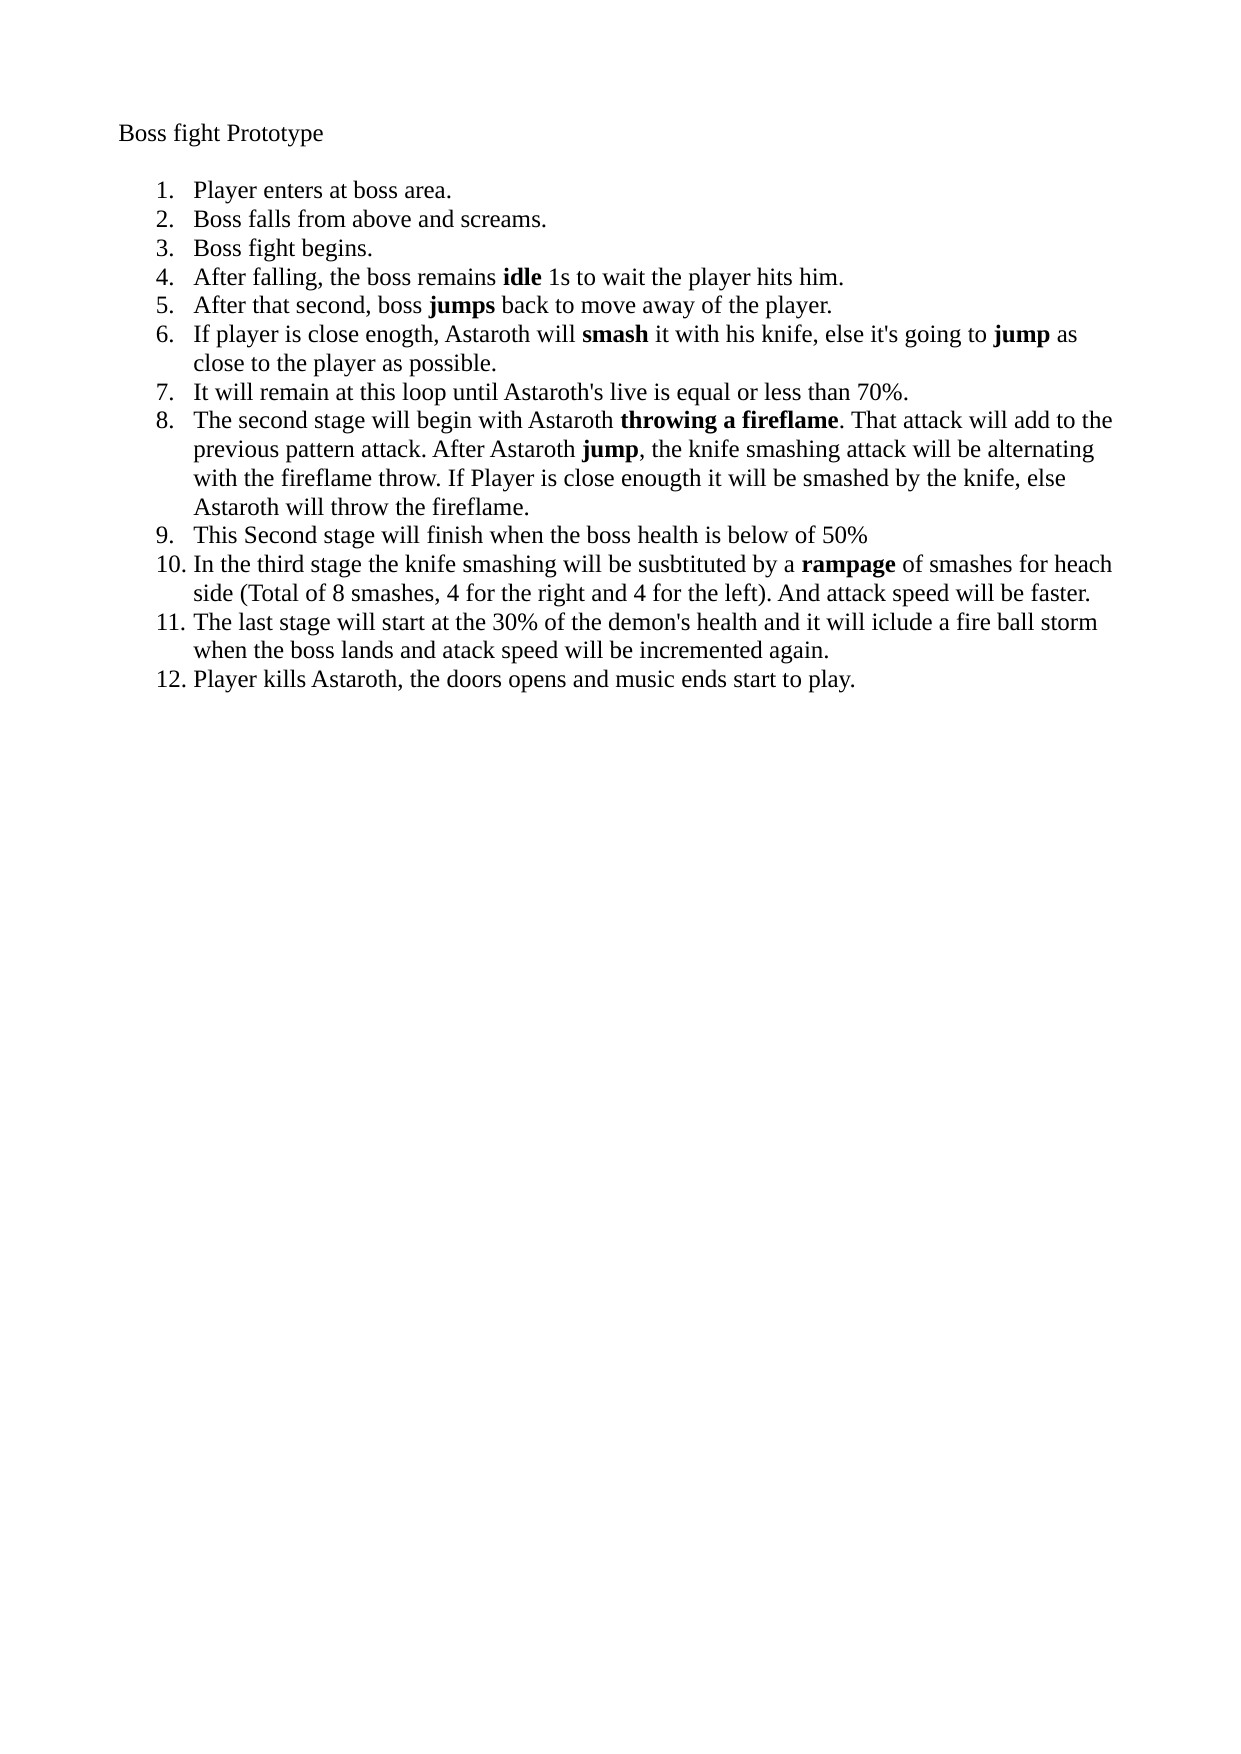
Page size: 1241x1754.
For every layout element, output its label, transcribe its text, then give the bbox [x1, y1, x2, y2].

list Boss falls from above and screams. [156, 204, 1122, 233]
list After that second, boss jumps back to move away of the player. [156, 291, 1122, 319]
list This Second stage will finish when the boss health is below of 50% [156, 521, 1122, 549]
list After falling, the boss remains idle 1s to wait the player hits him. [156, 262, 1122, 291]
list Player kills Astaroth, the doors opens and music ends start to play. [156, 664, 1122, 693]
text Boss fight Prototype [118, 118, 1122, 147]
list If player is close enogth, Astaroth will smash it with his knife, else it's going to jump as close to the player as possible. [156, 319, 1122, 377]
list The second stage will begin with Astaroth throwing a fireflame. That attack will add to the previous pattern attack. After Astaroth jump, the knife smashing attack will be alternating with the fireflame throw. If Player is close enougth it will be smashed by the knife, else [156, 406, 1122, 492]
list Boss fight begins. [156, 233, 1122, 262]
list It will remain at this loop until Astaroth's live is equal or less than 70%. [156, 377, 1122, 406]
list In the third stage the knife smashing will be susbtituted by a rampage of smashes for heach side (Total of 8 smashes, 4 for the right and 4 for the left). And attack speed will be faster. [156, 549, 1122, 607]
list Astaroth will throw the fireflame. [156, 492, 1122, 521]
list Player enters at boss area. [156, 176, 1122, 204]
list The last stage will start at the 30% of the demon's health and it will iclude a fire ball storm when the boss lands and atack speed will be incremented again. [156, 607, 1122, 664]
